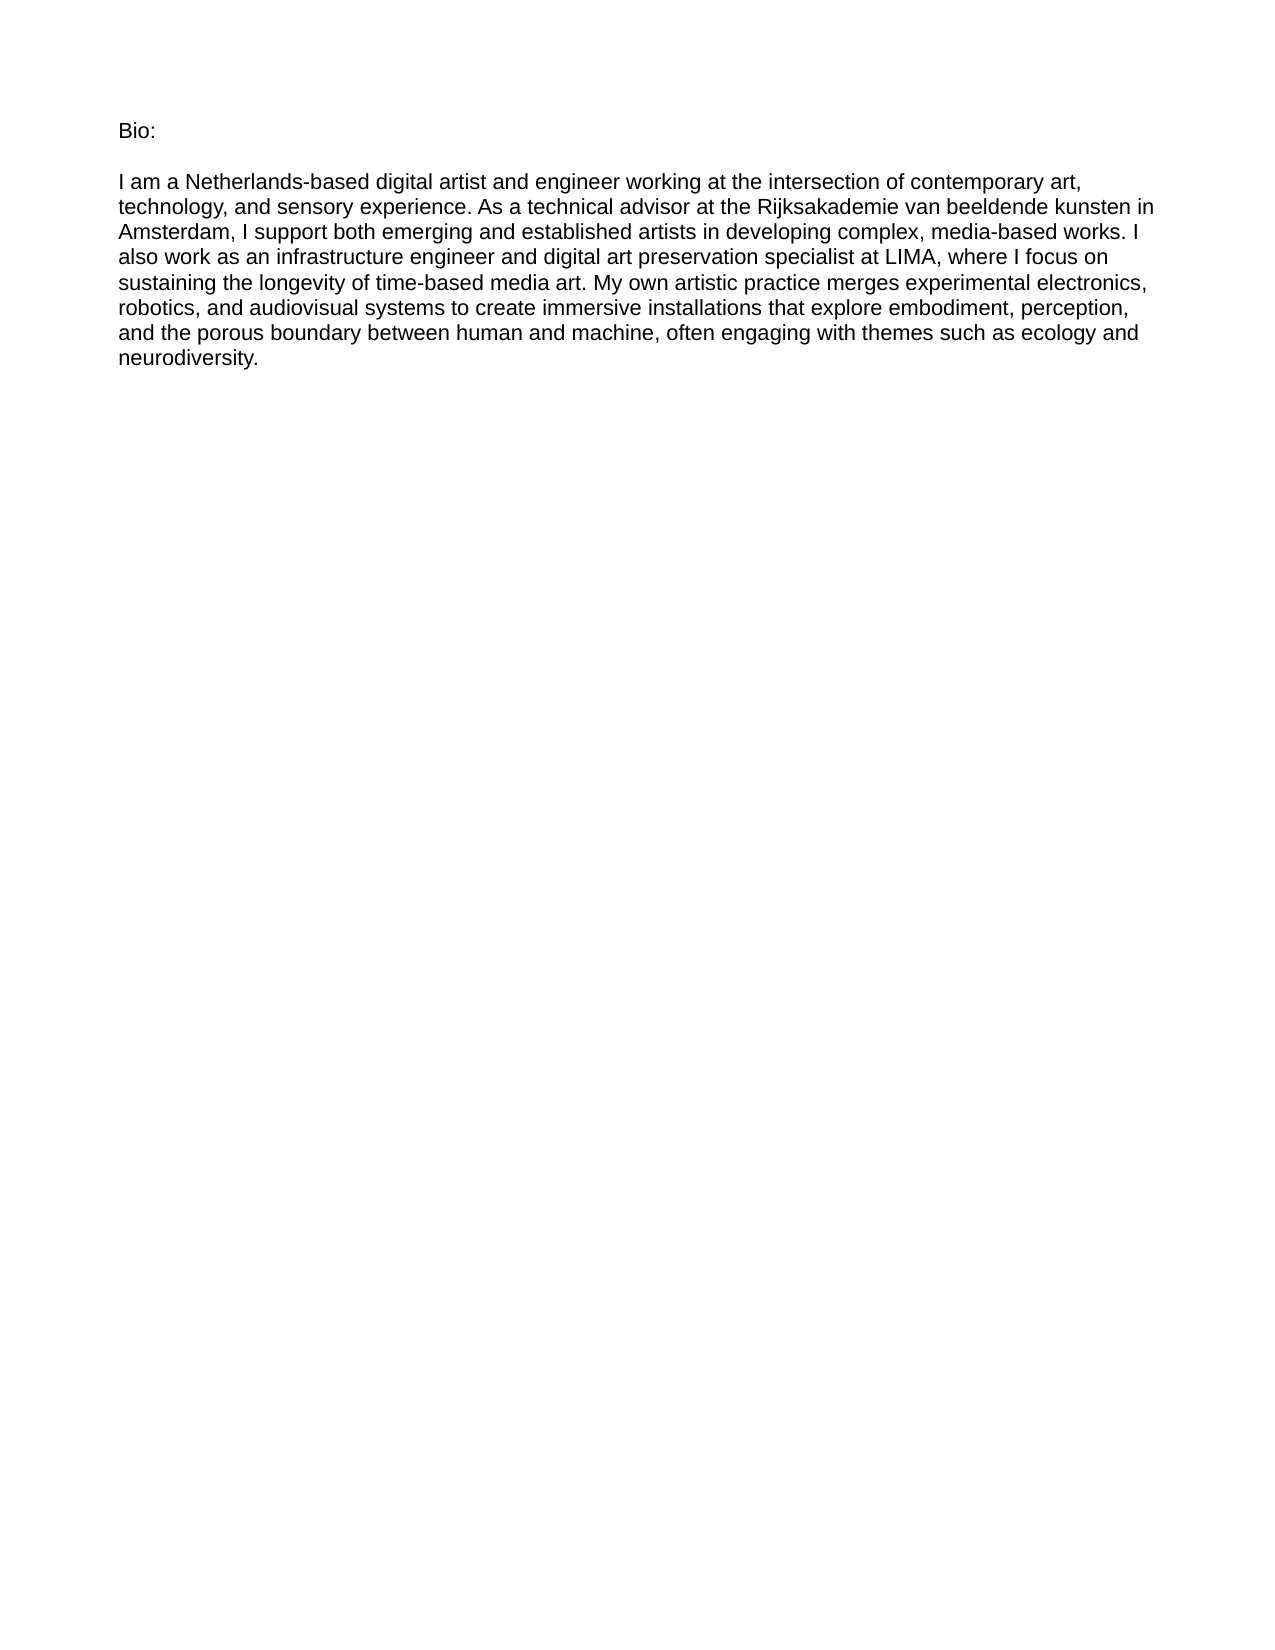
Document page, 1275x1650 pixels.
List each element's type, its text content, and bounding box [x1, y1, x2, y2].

text I am a Netherlands-based digital artist and engineer working at the intersection of contemporary art, technology, and sensory experience. As a technical advisor at the Rijksakademie van beeldende kunsten in Amsterdam, I support both emerging and established artists in developing complex, media-based works. I also work as an infrastructure engineer and digital art preservation specialist at LIMA, where I focus on sustaining the longevity of time-based media art. My own artistic practice merges experimental electronics, robotics, and audiovisual systems to create immersive installations that explore embodiment, perception, and the porous boundary between human and machine, often engaging with themes such as ecology and neurodiversity. [118, 168, 1157, 370]
text Bio: [118, 118, 1157, 143]
